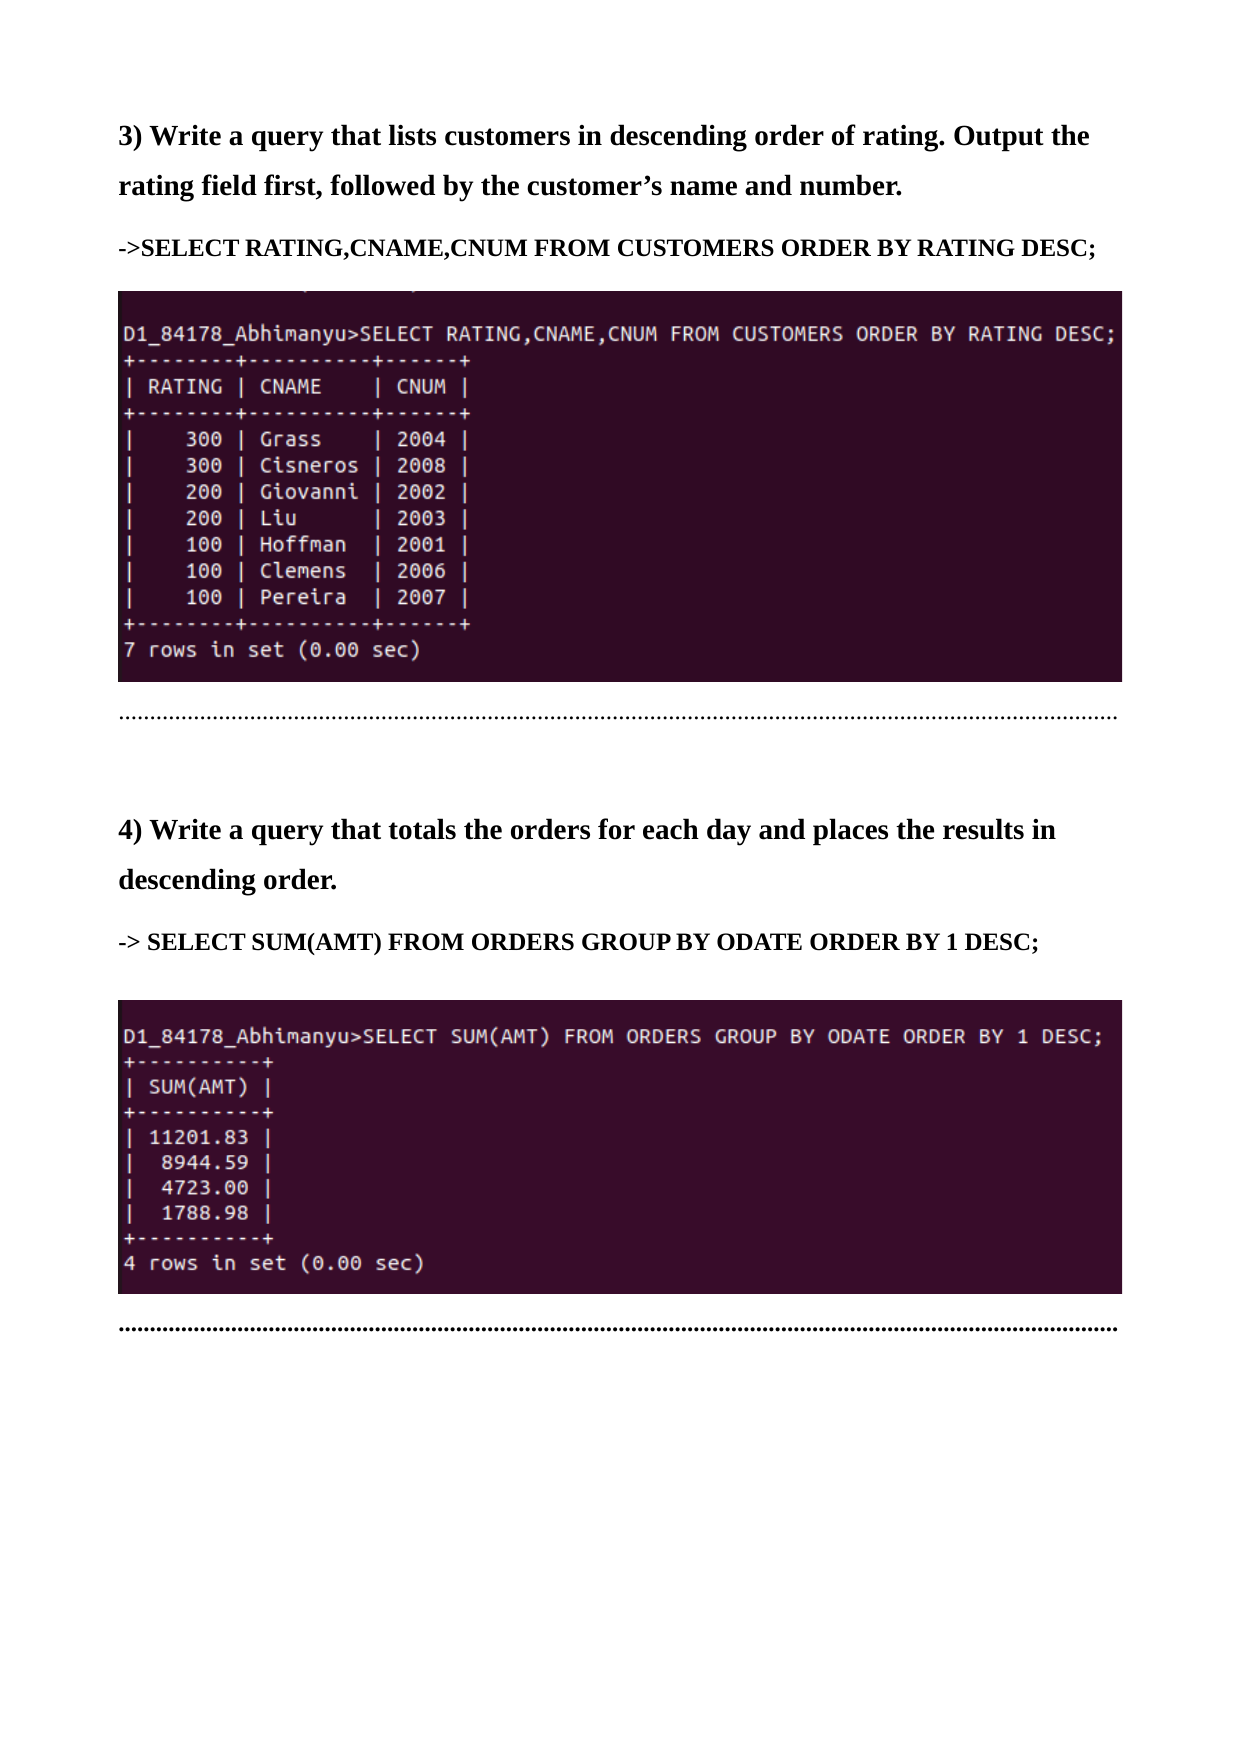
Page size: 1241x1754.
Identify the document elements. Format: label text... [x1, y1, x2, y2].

text 3) Write a query that lists customers in descending order of rating. Output the rating field first, followed by the customer’s name and number. [118, 118, 1122, 202]
text ->SELECT RATING,CNAME,CNUM FROM CUSTOMERS ORDER BY RATING DESC; [118, 233, 1122, 262]
text ................................................................................................................................................................ [118, 1294, 1122, 1336]
picture [118, 1000, 1123, 1294]
text -> SELECT SUM(AMT) FROM ORDERS GROUP BY ODATE ORDER BY 1 DESC; [118, 927, 1122, 956]
text [118, 985, 1122, 1000]
picture [118, 291, 1123, 682]
text ................................................................................................................................................................ [118, 682, 1122, 725]
text 4) Write a query that totals the orders for each day and places the results in descending order. [118, 812, 1122, 896]
